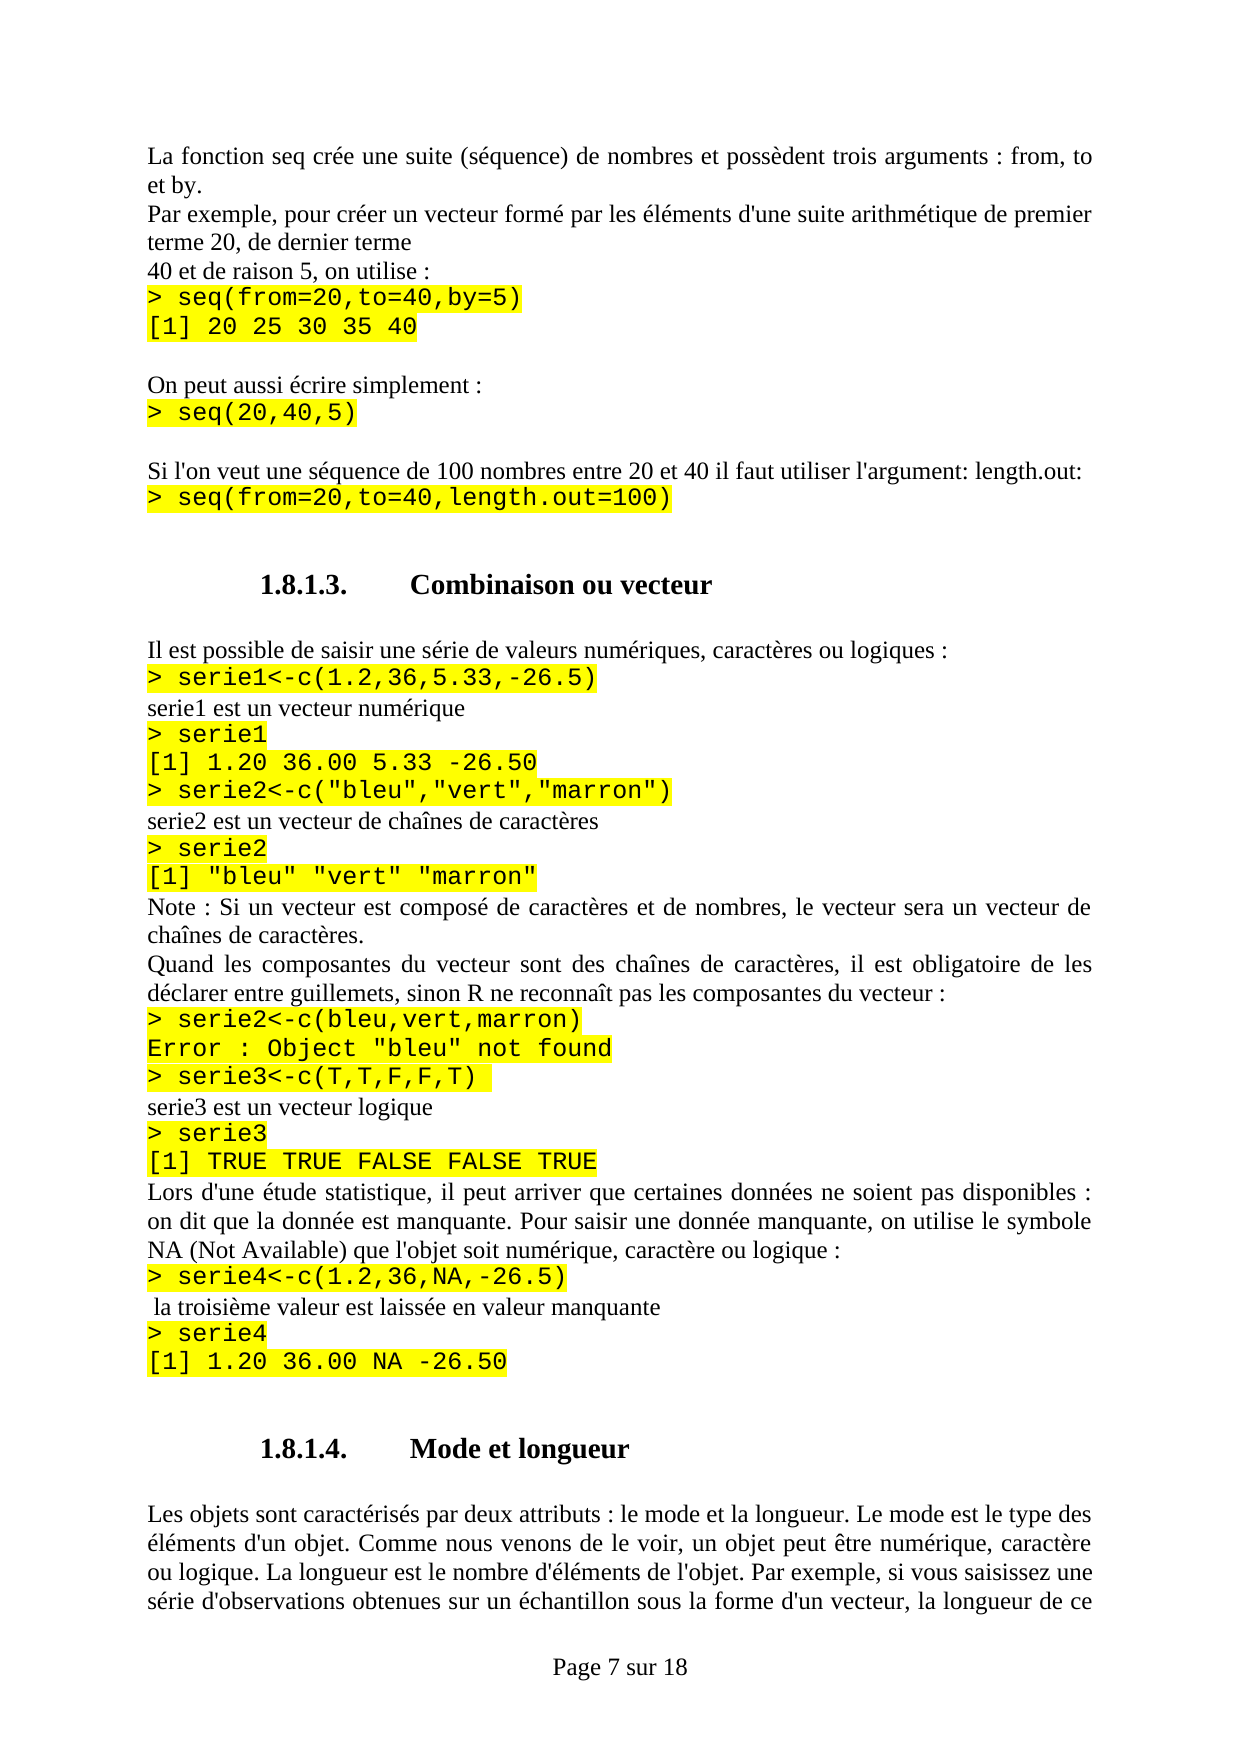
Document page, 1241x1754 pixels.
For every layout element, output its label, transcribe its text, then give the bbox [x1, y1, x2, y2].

text Quand les composantes du vecteur sont des chaînes de caractères, il est obligatoire de les déclarer entre guillemets, sinon R ne reconnaît pas les composantes du vecteur : [147, 949, 1093, 1007]
text Si l'on veut une séquence de 100 nombres entre 20 et 40 il faut utiliser l'argument: length.out: [147, 456, 1093, 485]
text On peut aussi écrire simplement : [147, 370, 1093, 399]
text serie2 est un vecteur de chaînes de caractères [147, 806, 1093, 835]
text > serie2 [147, 835, 1093, 863]
text > serie1<-c(1.2,36,5.33,-26.5) [147, 664, 1093, 693]
text Les objets sont caractérisés par deux attributs : le mode et la longueur. Le mode est le type des éléments d'un objet. Comme nous venons de le voir, un objet peut être numérique, caractère ou logique. La longueur est le nombre d'éléments de l'objet. Par exemple, si vous saisissez une série d'observations obtenues sur un échantillon sous la forme d'un vecteur, la longueur de ce [147, 1499, 1093, 1614]
text [1] 1.20 36.00 NA -26.50 [147, 1349, 1093, 1377]
text > serie4<-c(1.2,36,NA,-26.5) [147, 1263, 1093, 1292]
text 40 et de raison 5, on utilise : [147, 256, 1093, 285]
text serie3 est un vecteur logique [147, 1092, 1093, 1121]
text [1] TRUE TRUE FALSE FALSE TRUE [147, 1149, 1093, 1177]
text Il est possible de saisir une série de valeurs numériques, caractères ou logiques : [147, 636, 1093, 664]
subtitle Combinaison ou vecteur [259, 567, 1093, 601]
text Lors d'une étude statistique, il peut arriver que certaines données ne soient pas disponibles : on dit que la donnée est manquante. Pour saisir une donnée manquante, on utilise le symbole NA (Not Available) que l'objet soit numérique, caractère ou logique : [147, 1177, 1093, 1263]
text > serie2<-c(bleu,vert,marron) [147, 1007, 1093, 1035]
text Error : Object "bleu" not found [147, 1035, 1093, 1063]
text serie1 est un vecteur numérique [147, 693, 1093, 721]
text Note : Si un vecteur est composé de caractères et de nombres, le vecteur sera un vecteur de chaînes de caractères. [147, 892, 1093, 949]
text > seq(from=20,to=40,by=5) [147, 285, 1093, 313]
text Par exemple, pour créer un vecteur formé par les éléments d'une suite arithmétique de premier terme 20, de dernier terme [147, 199, 1093, 256]
text [1] 1.20 36.00 5.33 -26.50 [147, 750, 1093, 778]
text la troisième valeur est laissée en valeur manquante [147, 1292, 1093, 1321]
text > serie4 [147, 1321, 1093, 1349]
text La fonction seq crée une suite (séquence) de nombres et possèdent trois arguments : from, to et by. [147, 141, 1093, 199]
text > seq(20,40,5) [147, 399, 1093, 427]
text [1] "bleu" "vert" "marron" [147, 863, 1093, 892]
text > serie2<-c("bleu","vert","marron") [147, 778, 1093, 806]
subtitle Mode et longueur [259, 1431, 1093, 1464]
text [1] 20 25 30 35 40 [147, 313, 1093, 342]
text > serie1 [147, 721, 1093, 750]
text > seq(from=20,to=40,length.out=100) [147, 485, 1093, 513]
text > serie3<-c(T,T,F,F,T) [147, 1063, 1093, 1092]
text > serie3 [147, 1121, 1093, 1149]
